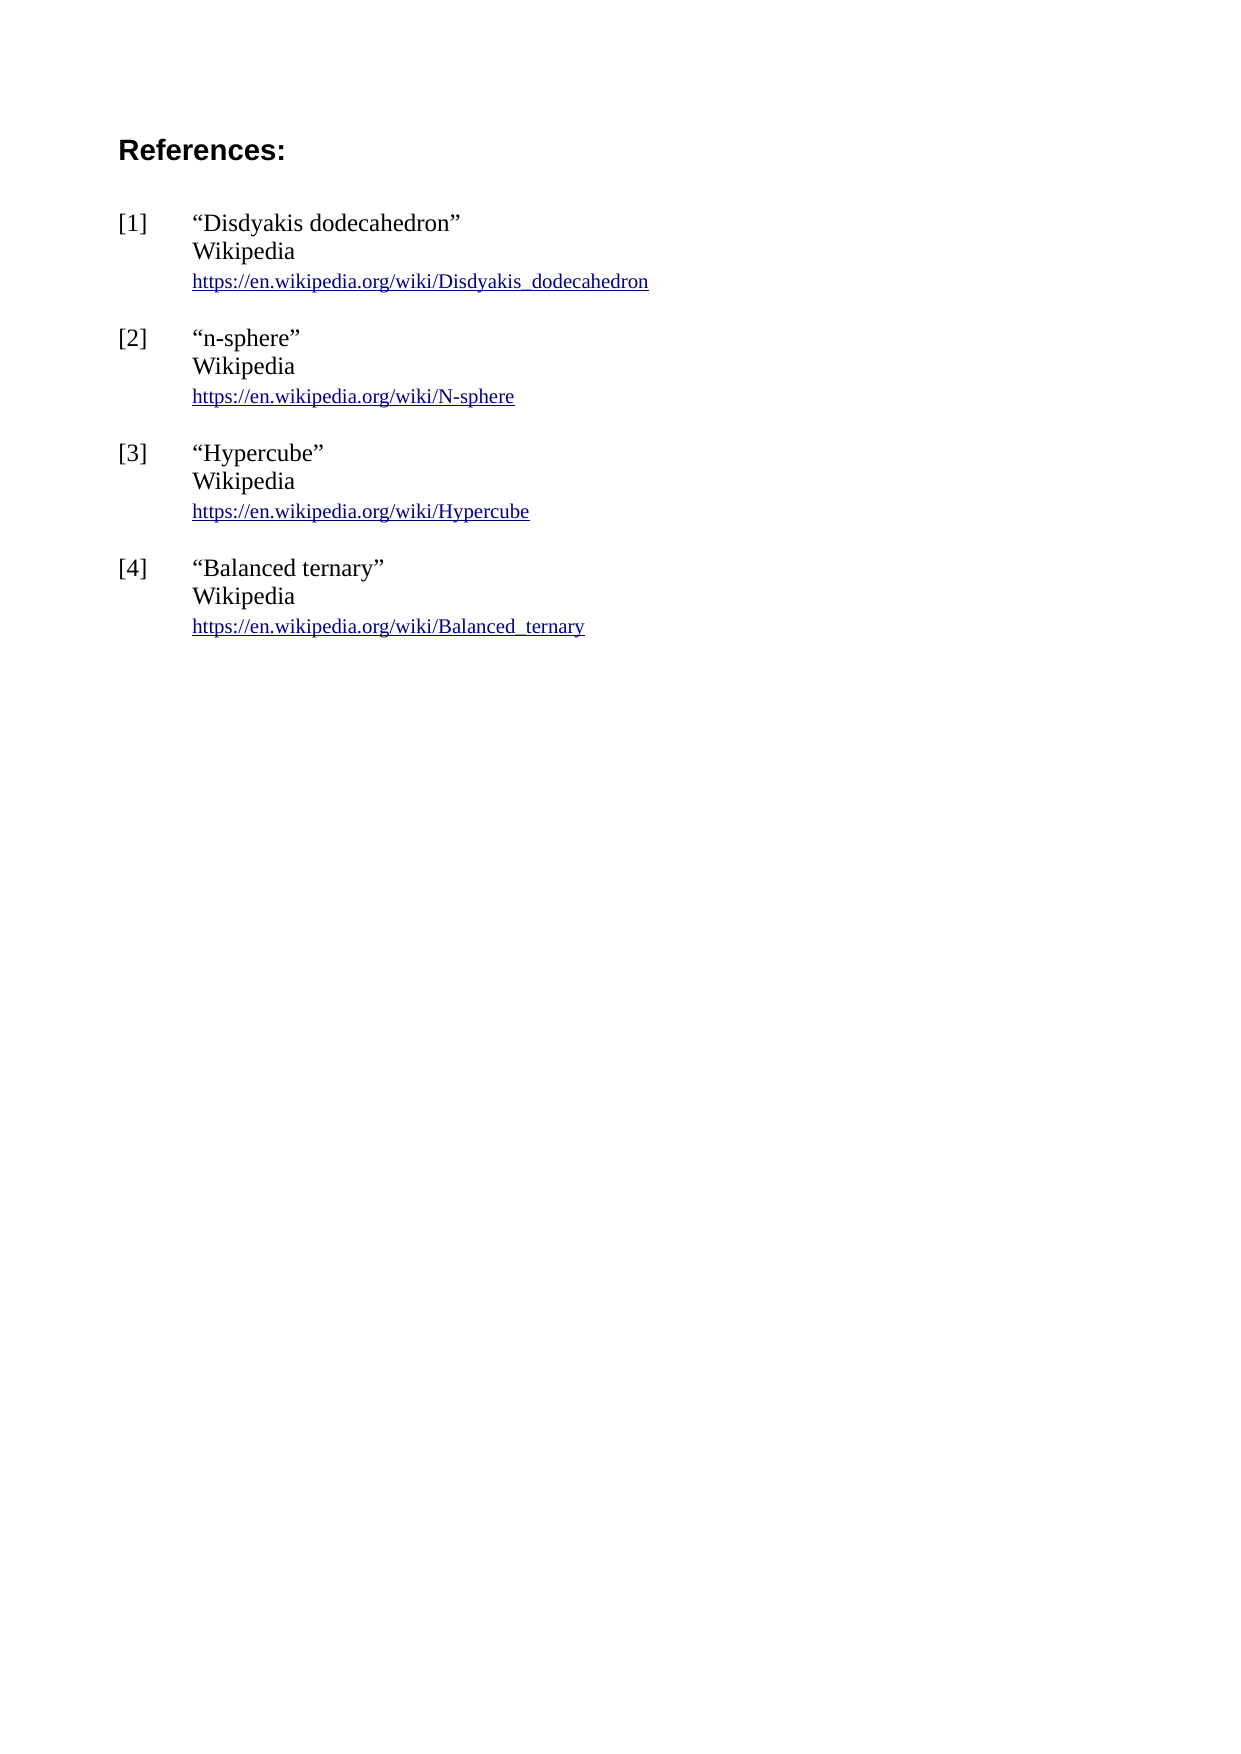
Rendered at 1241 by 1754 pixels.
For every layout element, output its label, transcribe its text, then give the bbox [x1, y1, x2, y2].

text Wikipedia [118, 581, 1122, 610]
text https://en.wikipedia.org/wiki/Balanced_ternary [118, 610, 1122, 639]
subtitle References: [118, 133, 1122, 166]
text [1] “Disdyakis dodecahedron” [118, 208, 1122, 236]
text Wikipedia [118, 351, 1122, 380]
text Wikipedia [118, 236, 1122, 265]
text [2] “n-sphere” [118, 323, 1122, 351]
text https://en.wikipedia.org/wiki/N-sphere [118, 380, 1122, 409]
text https://en.wikipedia.org/wiki/Hypercube [118, 495, 1122, 524]
text Wikipedia [118, 466, 1122, 495]
text [4] “Balanced ternary” [118, 553, 1122, 581]
text https://en.wikipedia.org/wiki/Disdyakis_dodecahedron [118, 265, 1122, 294]
text [3] “Hypercube” [118, 438, 1122, 466]
